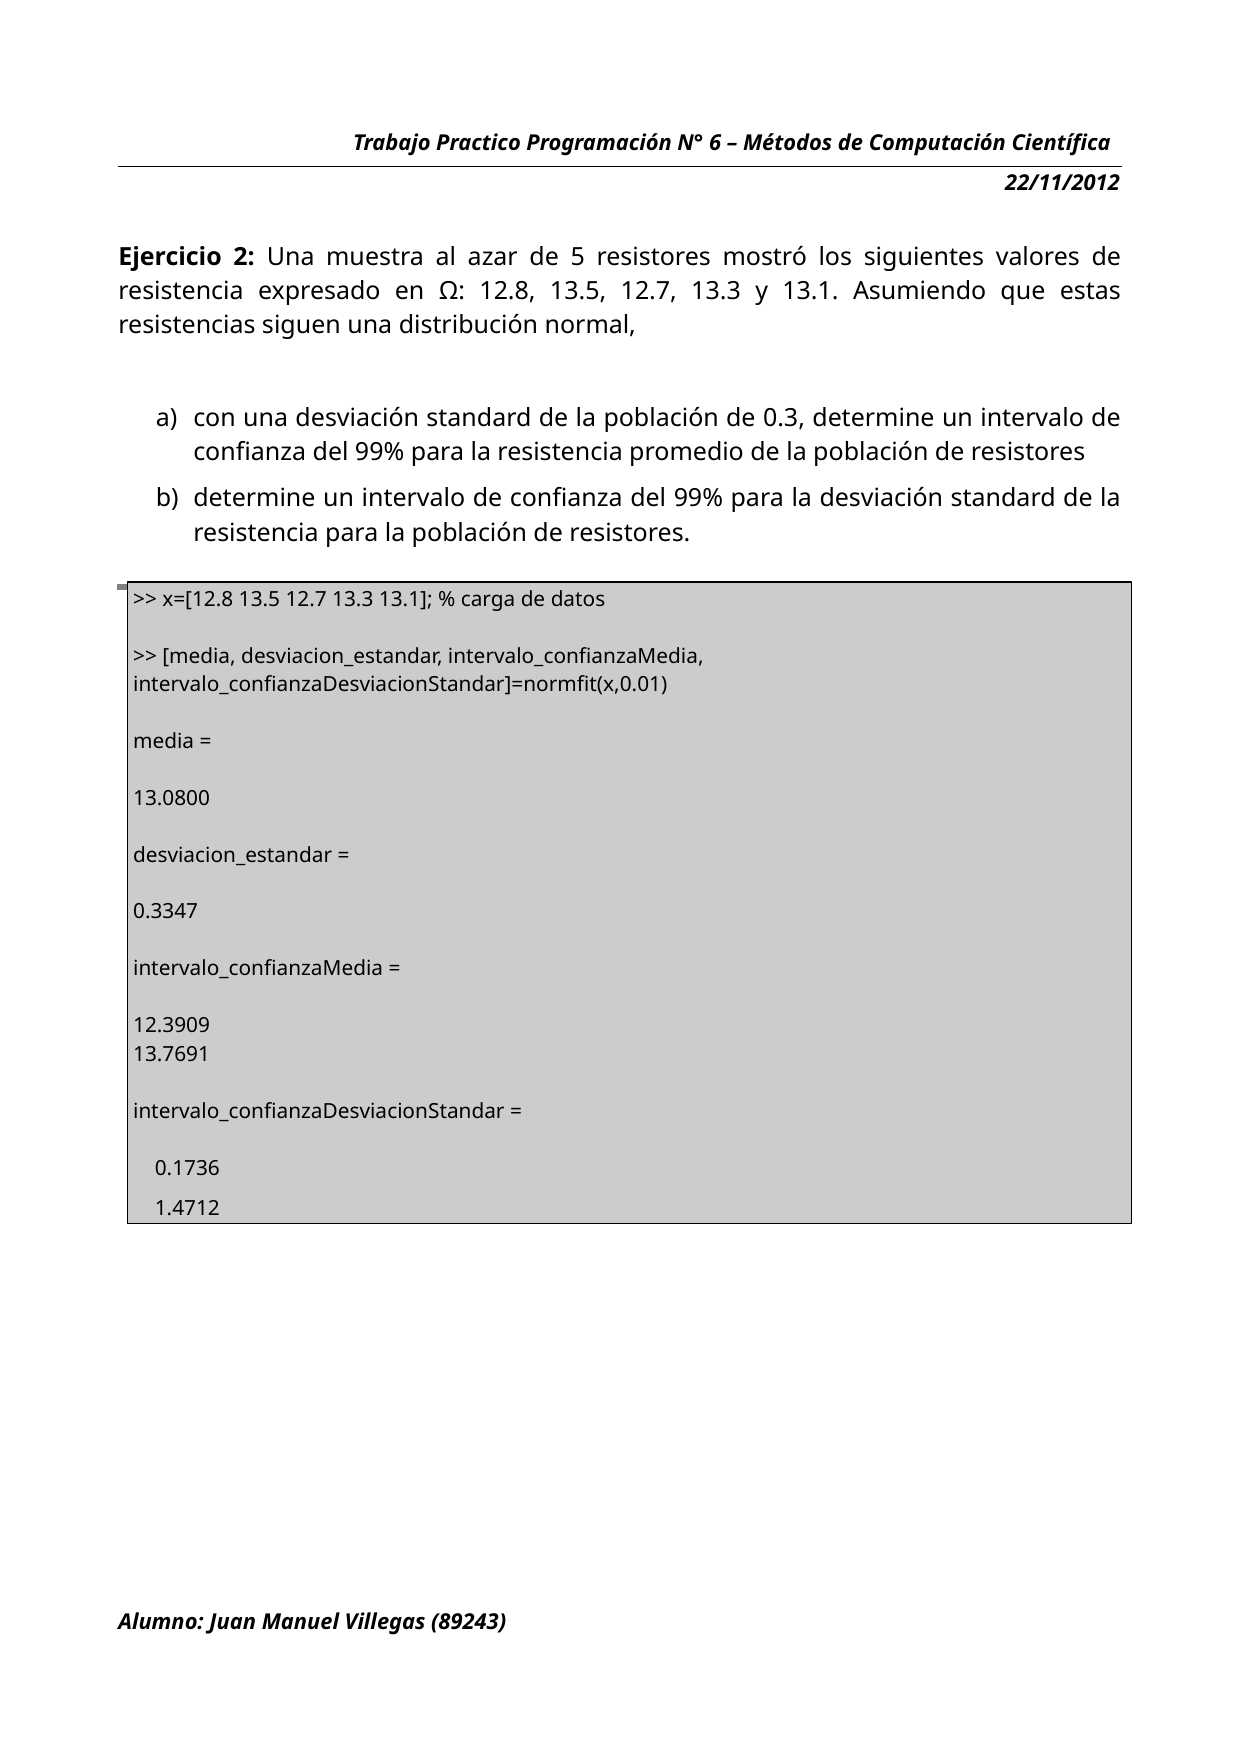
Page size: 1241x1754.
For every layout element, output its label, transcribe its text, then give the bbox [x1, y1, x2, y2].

text Ejercicio 2: Una muestra al azar de 5 resistores mostró los siguientes valores de resistencia expresado en Ω: 12.8, 13.5, 12.7, 13.3 y 13.1. Asumiendo que estas resistencias siguen una distribución normal, [118, 238, 1122, 340]
list con una desviación standard de la población de 0.3, determine un intervalo de confianza del 99% para la resistencia promedio de la población de resistores [156, 399, 1122, 468]
list determine un intervalo de confianza del 99% para la desviación standard de la resistencia para la población de resistores. [156, 480, 1122, 548]
